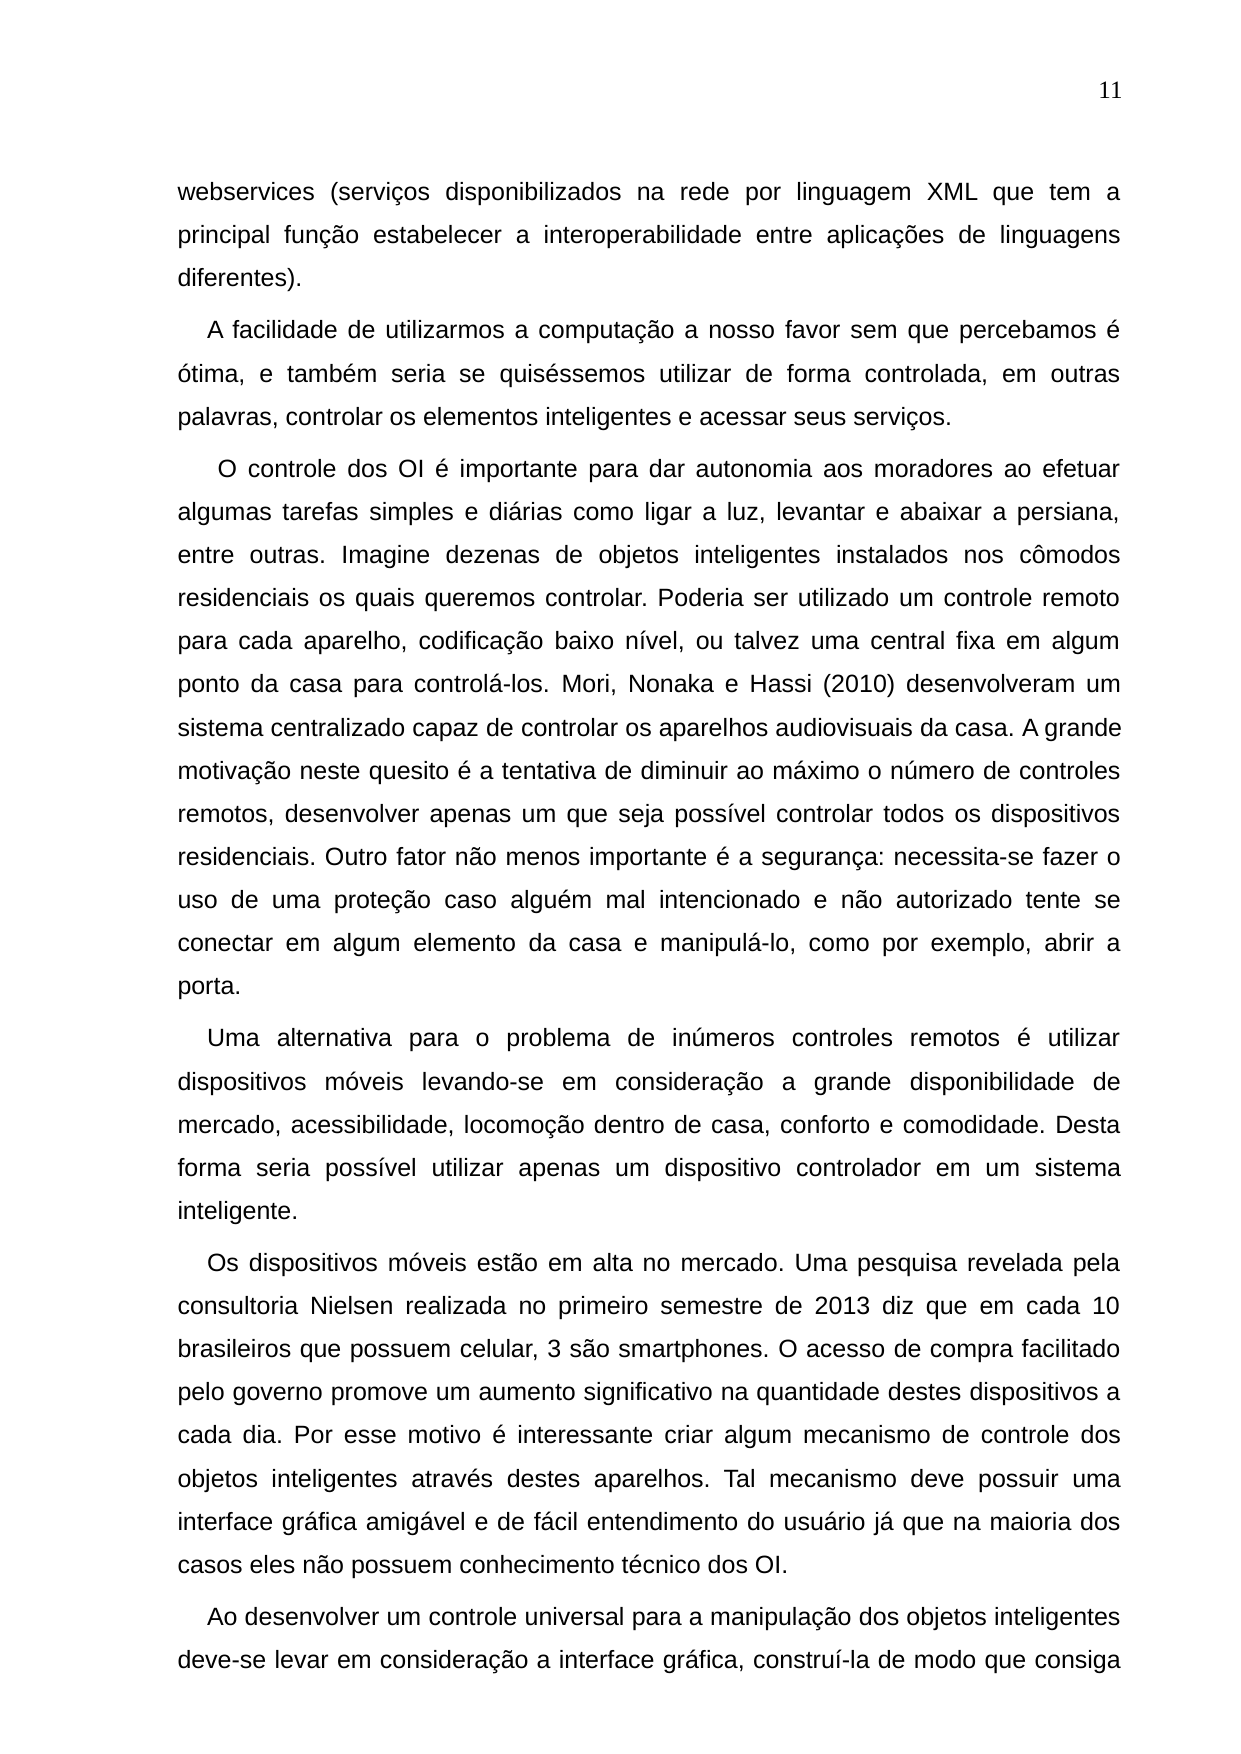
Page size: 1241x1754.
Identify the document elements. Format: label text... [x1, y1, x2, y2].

text webservices (serviços disponibilizados na rede por linguagem XML que tem a principal função estabelecer a interoperabilidade entre aplicações de linguagens diferentes). [177, 177, 1122, 292]
text Os dispositivos móveis estão em alta no mercado. Uma pesquisa revelada pela consultoria Nielsen realizada no primeiro semestre de 2013 diz que em cada 10 brasileiros que possuem celular, 3 são smartphones. O acesso de compra facilitado pelo governo promove um aumento significativo na quantidade destes dispositivos a cada dia. Por esse motivo é interessante criar algum mecanismo de controle dos objetos inteligentes através destes aparelhos. Tal mecanismo deve possuir uma interface gráfica amigável e de fácil entendimento do usuário já que na maioria dos casos eles não possuem conhecimento técnico dos OI. [177, 1248, 1122, 1579]
text Ao desenvolver um controle universal para a manipulação dos objetos inteligentes deve-se levar em consideração a interface gráfica, construí-la de modo que consiga [177, 1602, 1122, 1674]
text O controle dos OI é importante para dar autonomia aos moradores ao efetuar algumas tarefas simples e diárias como ligar a luz, levantar e abaixar a persiana, entre outras. Imagine dezenas de objetos inteligentes instalados nos cômodos residenciais os quais queremos controlar. Poderia ser utilizado um controle remoto para cada aparelho, codificação baixo nível, ou talvez uma central fixa em algum ponto da casa para controlá-los. Mori, Nonaka e Hassi (2010) desenvolveram um sistema centralizado capaz de controlar os aparelhos audiovisuais da casa. A grande motivação neste quesito é a tentativa de diminuir ao máximo o número de controles remotos, desenvolver apenas um que seja possível controlar todos os dispositivos residenciais. Outro fator não menos importante é a segurança: necessita-se fazer o uso de uma proteção caso alguém mal intencionado e não autorizado tente se conectar em algum elemento da casa e manipulá-lo, como por exemplo, abrir a porta. [177, 454, 1122, 1000]
text Uma alternativa para o problema de inúmeros controles remotos é utilizar dispositivos móveis levando-se em consideração a grande disponibilidade de mercado, acessibilidade, locomoção dentro de casa, conforto e comodidade. Desta forma seria possível utilizar apenas um dispositivo controlador em um sistema inteligente. [177, 1023, 1122, 1225]
text A facilidade de utilizarmos a computação a nosso favor sem que percebamos é ótima, e também seria se quiséssemos utilizar de forma controlada, em outras palavras, controlar os elementos inteligentes e acessar seus serviços. [177, 316, 1122, 431]
